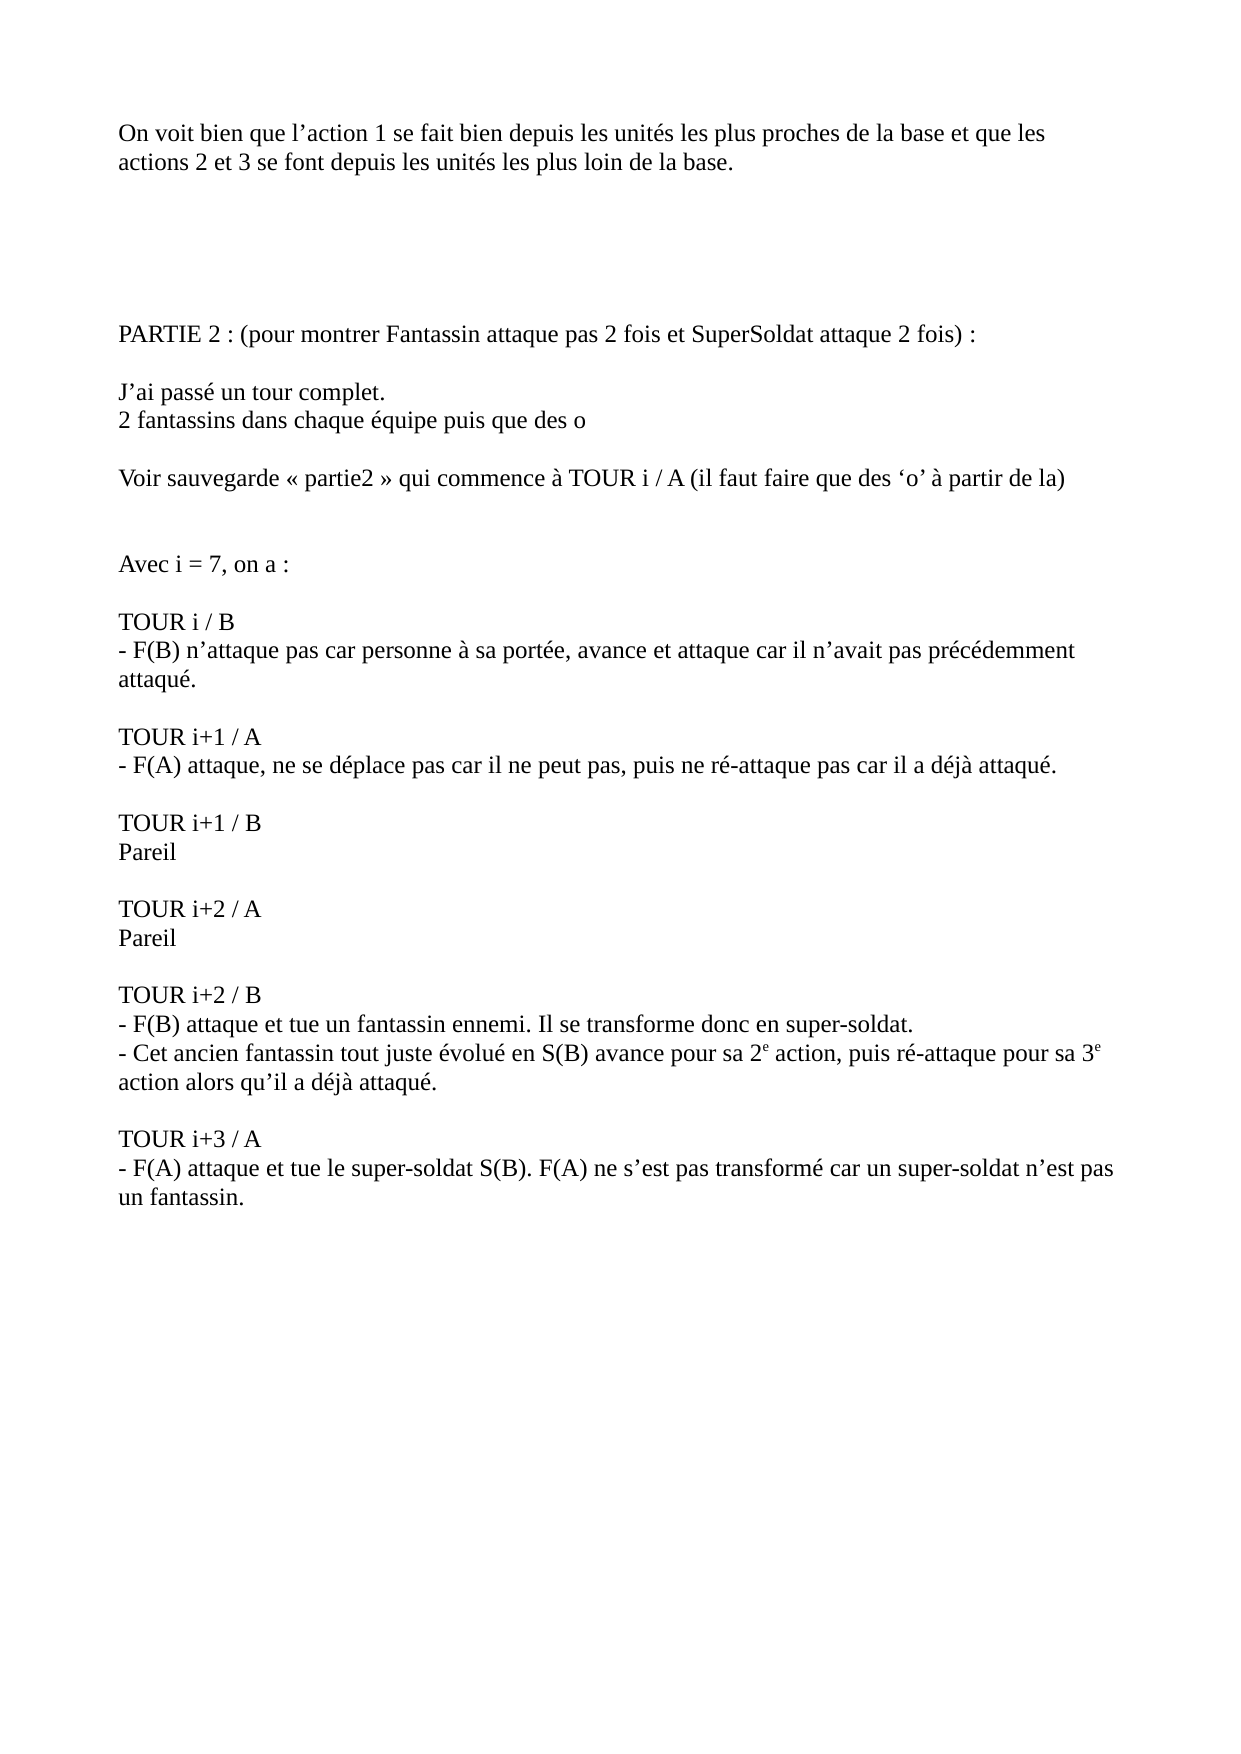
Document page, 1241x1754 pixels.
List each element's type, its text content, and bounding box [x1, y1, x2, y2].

text Pareil [118, 837, 1122, 866]
text TOUR i+3 / A [118, 1124, 1122, 1153]
text - F(A) attaque, ne se déplace pas car il ne peut pas, puis ne ré-attaque pas car il a déjà attaqué. [118, 751, 1122, 779]
text - F(B) attaque et tue un fantassin ennemi. Il se transforme donc en super-soldat. - Cet ancien fantassin tout juste évolué en S(B) avance pour sa 2e action, puis ré-attaque pour sa 3e action alors qu’il a déjà attaqué. [118, 1009, 1122, 1096]
text - F(B) n’attaque pas car personne à sa portée, avance et attaque car il n’avait pas précédemment attaqué. [118, 636, 1122, 693]
text - F(A) attaque et tue le super-soldat S(B). F(A) ne s’est pas transformé car un super-soldat n’est pas un fantassin. [118, 1153, 1122, 1211]
text TOUR i+1 / A [118, 722, 1122, 751]
text TOUR i+2 / A [118, 894, 1122, 923]
text On voit bien que l’action 1 se fait bien depuis les unités les plus proches de la base et que les actions 2 et 3 se font depuis les unités les plus loin de la base. [118, 118, 1122, 176]
text TOUR i+1 / B [118, 808, 1122, 837]
text PARTIE 2 : (pour montrer Fantassin attaque pas 2 fois et SuperSoldat attaque 2 fois) : [118, 319, 1122, 348]
text TOUR i+2 / B [118, 981, 1122, 1009]
text 2 fantassins dans chaque équipe puis que des o [118, 406, 1122, 434]
text Voir sauvegarde « partie2 » qui commence à TOUR i / A (il faut faire que des ‘o’ à partir de la) [118, 463, 1122, 492]
text Pareil [118, 923, 1122, 952]
text J’ai passé un tour complet. [118, 377, 1122, 406]
text Avec i = 7, on a : [118, 549, 1122, 578]
text TOUR i / B [118, 607, 1122, 636]
